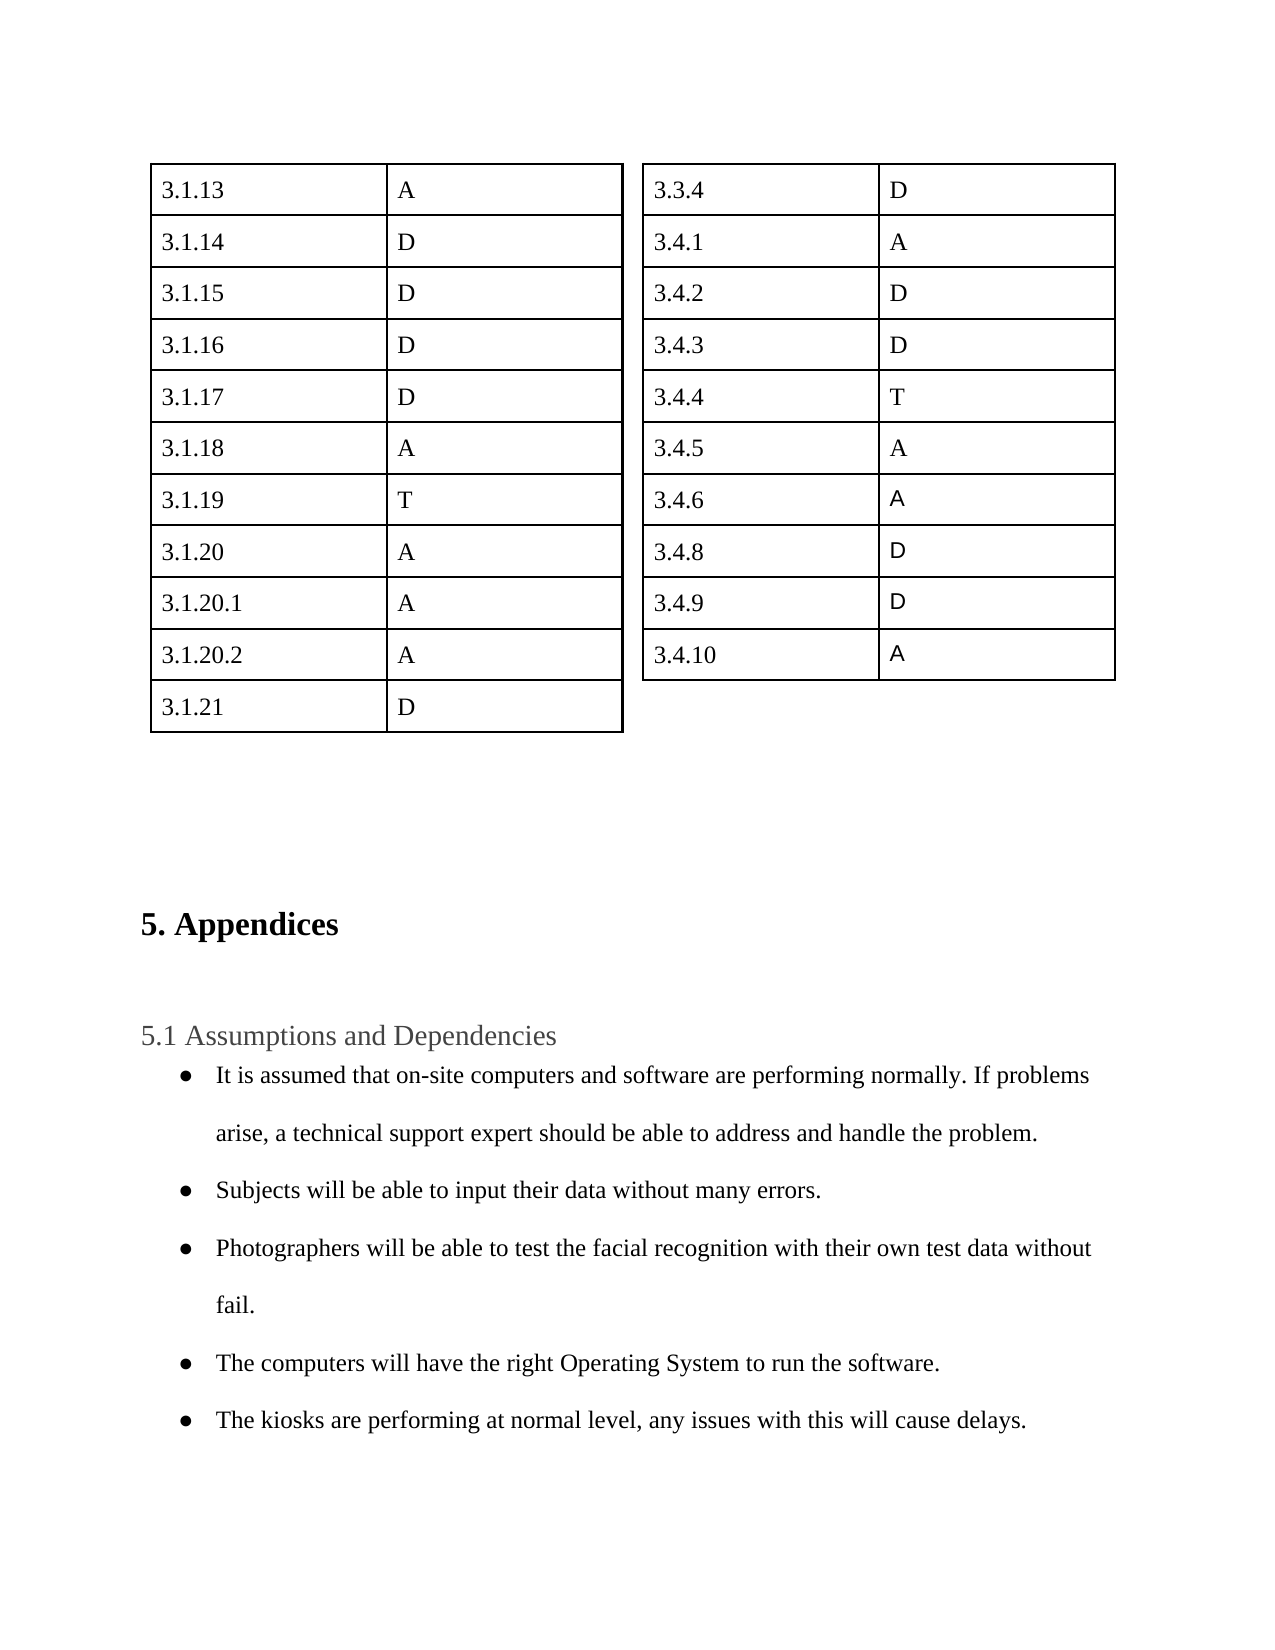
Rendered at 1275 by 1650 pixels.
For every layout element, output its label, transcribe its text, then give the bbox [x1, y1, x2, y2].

table_cell A [388, 165, 621, 214]
table_header [634, 152, 1124, 743]
table_cell T [880, 371, 1114, 421]
table_cell T [388, 475, 621, 524]
table_cell A [388, 630, 621, 679]
table_cell 3.1.18 [152, 423, 386, 472]
table_cell 3.4.8 [644, 526, 878, 576]
table_cell A [880, 630, 1114, 679]
table_cell D [388, 681, 621, 731]
subtitle 5. Appendices [141, 904, 1125, 942]
table_cell 3.4.9 [644, 578, 878, 627]
list Subjects will be able to input their data without many errors. [178, 1175, 1125, 1204]
list The kiosks are performing at normal level, any issues with this will cause delays. [178, 1405, 1125, 1434]
table_cell 3.3.4 [644, 165, 878, 214]
table_cell 3.4.5 [644, 423, 878, 472]
table_cell D [388, 268, 621, 317]
table_cell D [880, 526, 1114, 576]
table_cell 3.1.14 [152, 216, 386, 266]
table_cell 3.1.17 [152, 371, 386, 421]
table_cell 3.4.6 [644, 475, 878, 524]
table_cell 3.4.1 [644, 216, 878, 266]
list It is assumed that on-site computers and software are performing normally. If problems arise, a technical support expert should be able to address and handle the problem. [178, 1060, 1125, 1146]
table_cell 3.1.21 [152, 681, 386, 731]
table_cell 3.1.13 [152, 165, 386, 214]
list The computers will have the right Operating System to run the software. [178, 1348, 1125, 1376]
subtitle 5.1 Assumptions and Dependencies [141, 1018, 1125, 1052]
table_cell 3.1.20.2 [152, 630, 386, 679]
table_cell 3.1.16 [152, 320, 386, 369]
table_cell A [388, 578, 621, 627]
table_cell A [388, 526, 621, 576]
table_cell 3.1.20.1 [152, 578, 386, 627]
table_cell 3.4.4 [644, 371, 878, 421]
table_cell 3.1.20 [152, 526, 386, 576]
table_cell A [880, 423, 1114, 472]
table_header [142, 152, 632, 743]
table_cell D [388, 216, 621, 266]
table_cell A [388, 423, 621, 472]
table_cell D [388, 371, 621, 421]
table_cell 3.1.15 [152, 268, 386, 317]
table_cell D [388, 320, 621, 369]
table_cell 3.1.19 [152, 475, 386, 524]
table_cell D [880, 320, 1114, 369]
table_cell D [880, 578, 1114, 627]
table_cell 3.4.2 [644, 268, 878, 317]
table_cell D [880, 165, 1114, 214]
table_cell 3.4.3 [644, 320, 878, 369]
table_cell 3.4.10 [644, 630, 878, 679]
table_cell D [880, 268, 1114, 317]
list Photographers will be able to test the facial recognition with their own test data without fail. [178, 1233, 1125, 1319]
table_cell A [880, 216, 1114, 266]
table_cell A [880, 475, 1114, 524]
